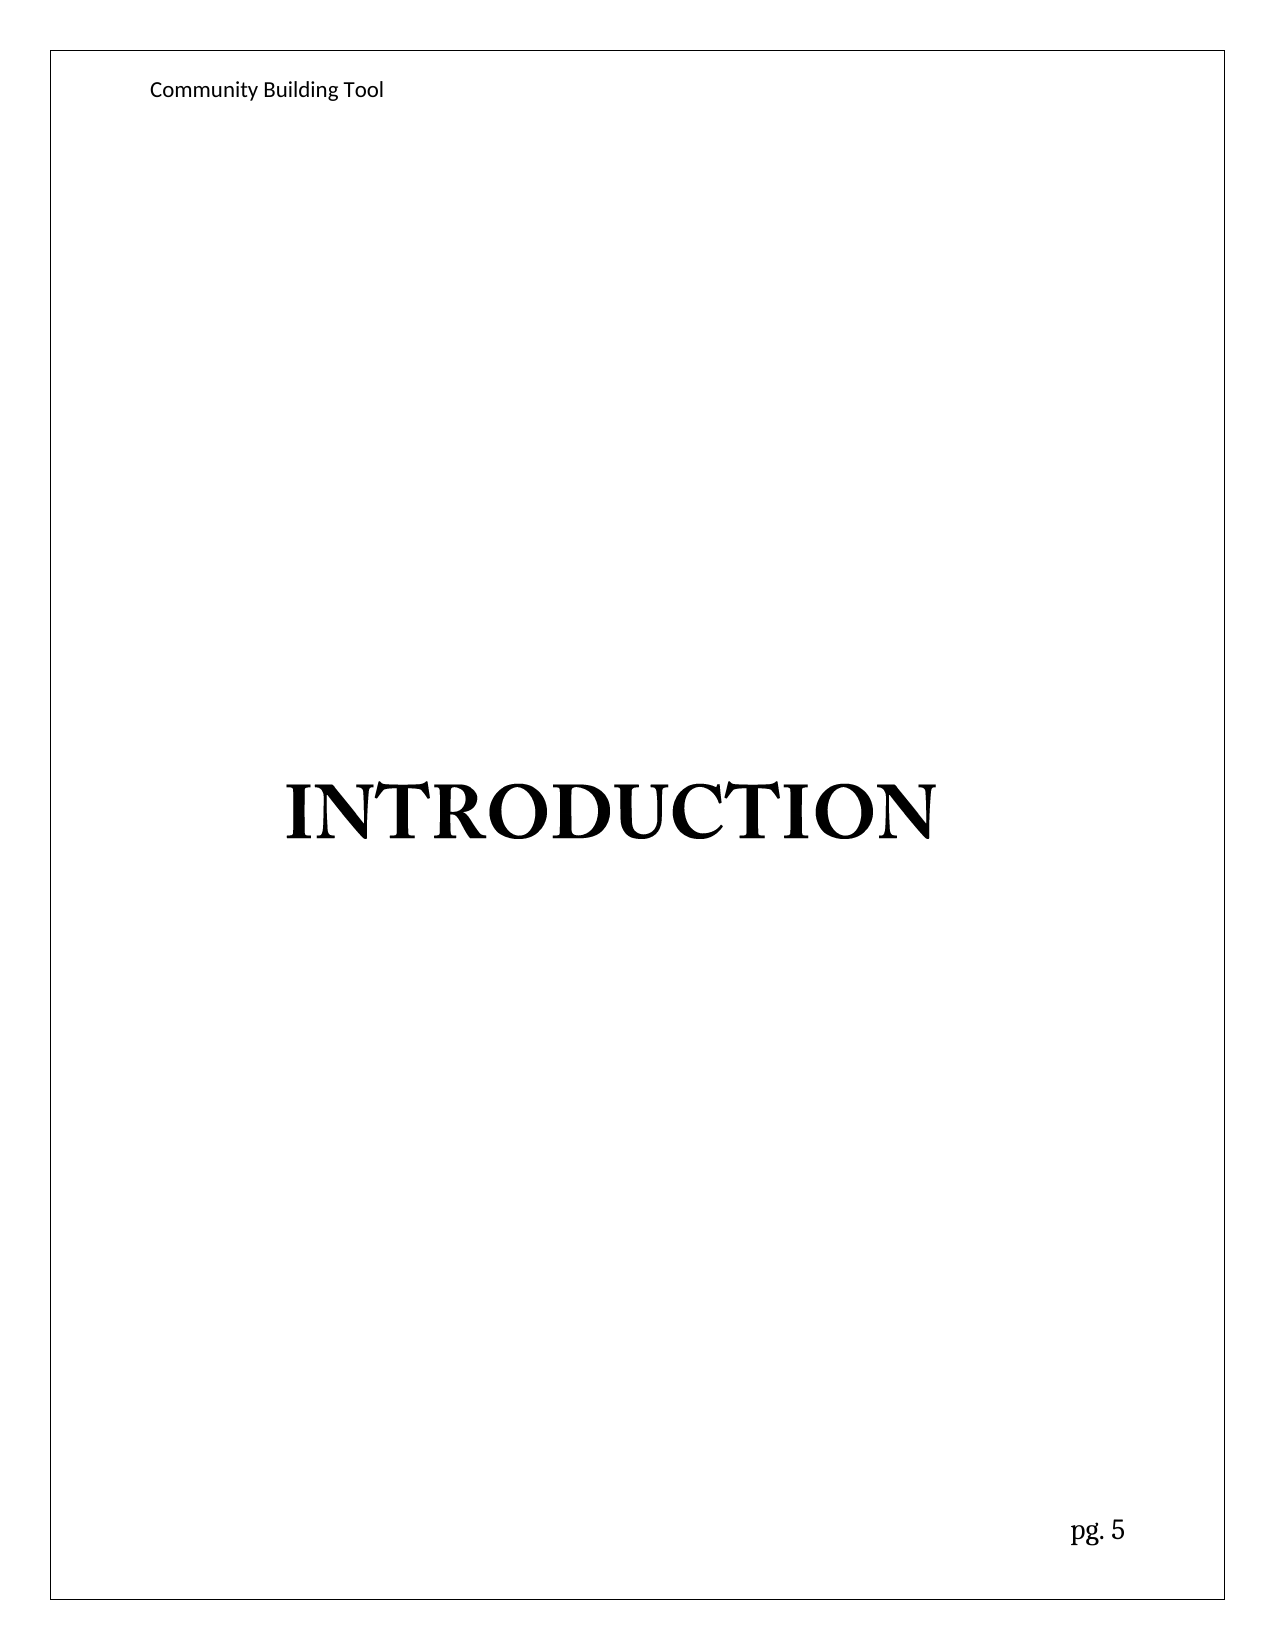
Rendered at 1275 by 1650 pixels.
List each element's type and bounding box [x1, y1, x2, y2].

picture [283, 762, 992, 891]
